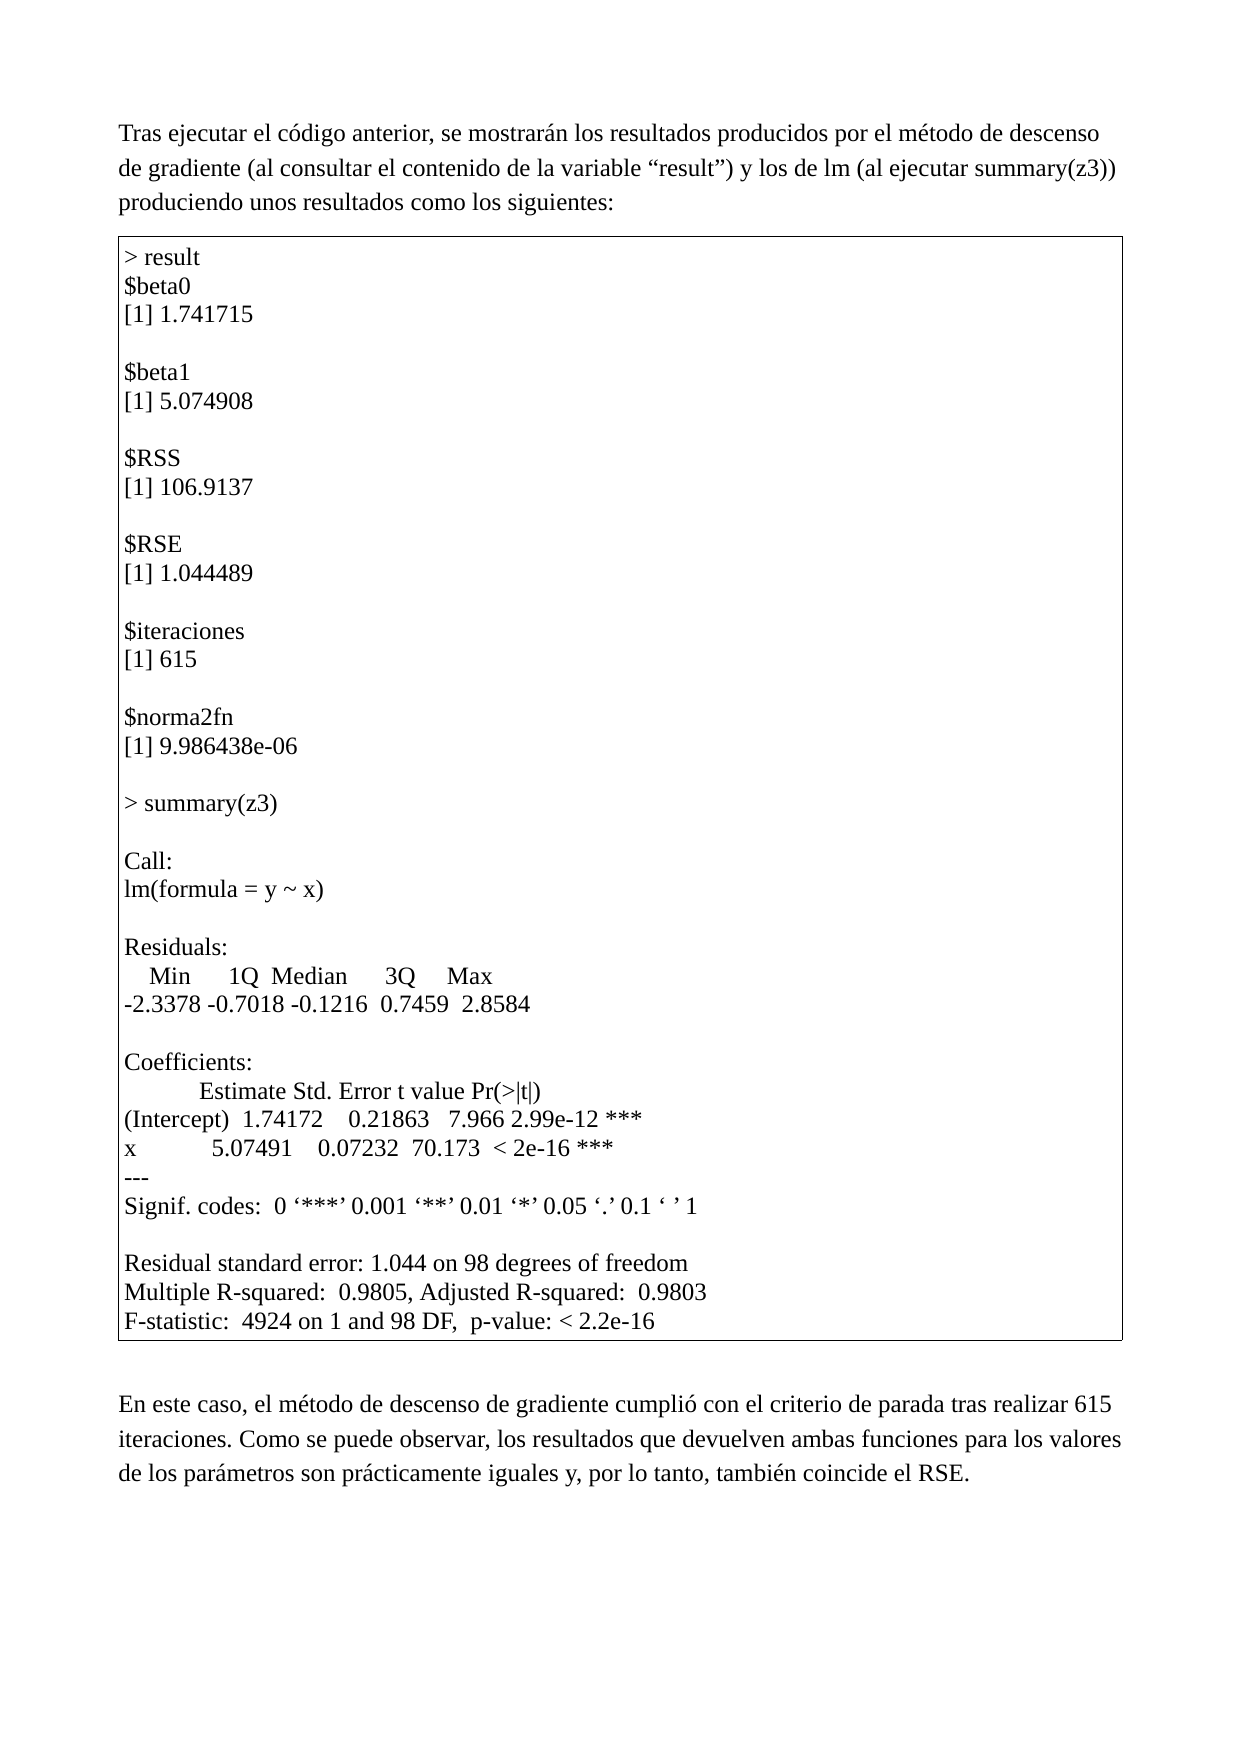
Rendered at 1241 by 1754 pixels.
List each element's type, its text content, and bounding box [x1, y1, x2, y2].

text Tras ejecutar el código anterior, se mostrarán los resultados producidos por el método de descenso de gradiente (al consultar el contenido de la variable “result”) y los de lm (al ejecutar summary(z3)) produciendo unos resultados como los siguientes: [118, 118, 1122, 216]
table_header > result $beta0 [1] 1.741715 $beta1 [1] 5.074908 $RSS [1] 106.9137 $RSE [1] 1.044489 $iteraciones [1] 615 $norma2fn [1] 9.986438e-06 > summary(z3) Call: lm(formula = y ~ x) Residuals: Min 1Q Median 3Q Max -2.3378 -0.7018 -0.1216 0.7459 2.8584 Coefficients: Estimate Std. Error t value Pr(>|t|) (Intercept) 1.74172 0.21863 7.966 2.99e-12 *** x 5.07491 0.07232 70.173 < 2e-16 *** --- Signif. codes: 0 ‘***’ 0.001 ‘**’ 0.01 ‘*’ 0.05 ‘.’ 0.1 ‘ ’ 1 Residual standard error: 1.044 on 98 degrees of freedom Multiple R-squared: 0.9805, Adjusted R-squared: 0.9803 F-statistic: 4924 on 1 and 98 DF, p-value: < 2.2e-16 [119, 237, 1122, 1340]
text En este caso, el método de descenso de gradiente cumplió con el criterio de parada tras realizar 615 iteraciones. Como se puede observar, los resultados que devuelven ambas funciones para los valores de los parámetros son prácticamente iguales y, por lo tanto, también coincide el RSE. [118, 1389, 1122, 1487]
